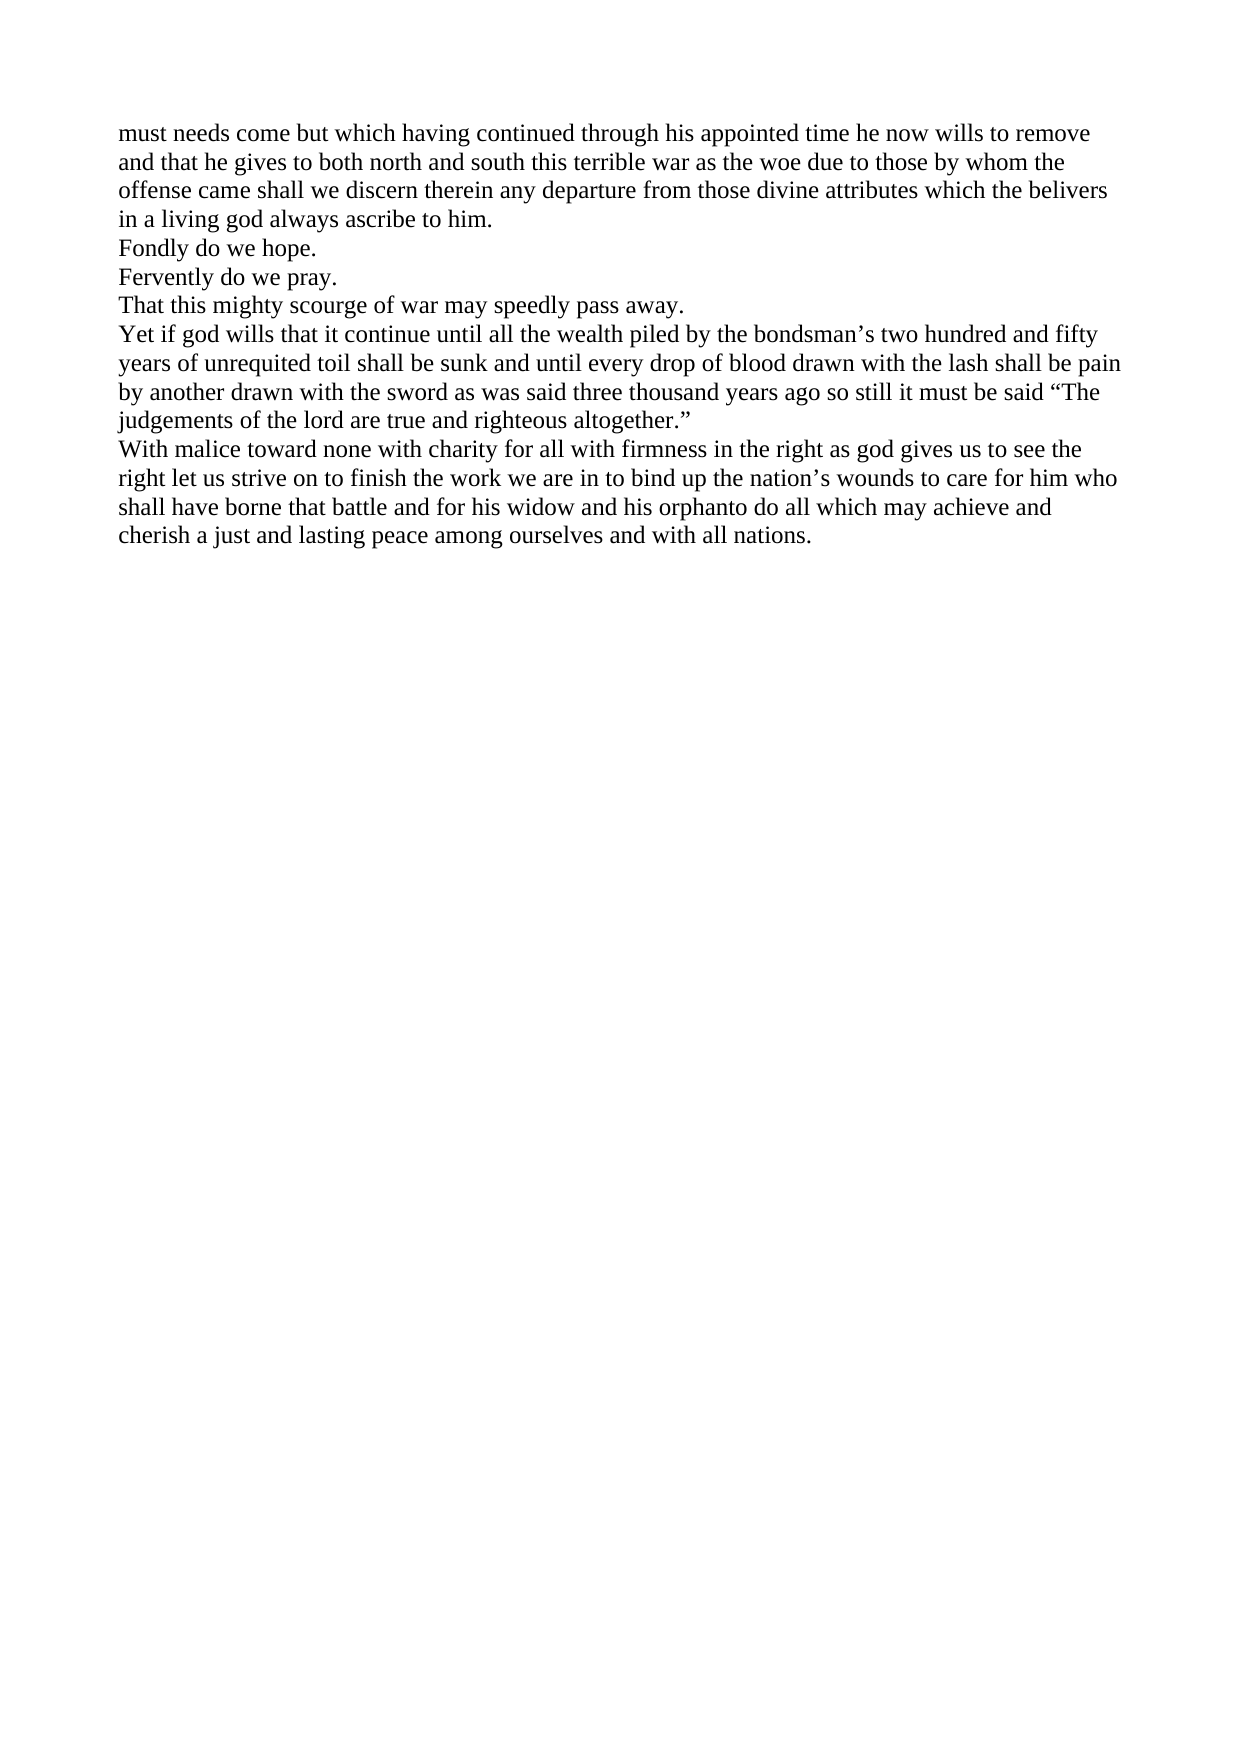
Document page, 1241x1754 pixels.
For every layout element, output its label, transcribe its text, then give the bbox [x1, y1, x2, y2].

text Yet if god wills that it continue until all the wealth piled by the bondsman’s two hundred and fifty years of unrequited toil shall be sunk and until every drop of blood drawn with the lash shall be pain by another drawn with the sword as was said three thousand years ago so still it must be said “The judgements of the lord are true and righteous altogether.” [118, 319, 1122, 434]
text must needs come but which having continued through his appointed time he now wills to remove and that he gives to both north and south this terrible war as the woe due to those by whom the offense came shall we discern therein any departure from those divine attributes which the belivers in a living god always ascribe to him. [118, 118, 1122, 233]
text That this mighty scourge of war may speedly pass away. [118, 291, 1122, 319]
text Fervently do we pray. [118, 262, 1122, 291]
text Fondly do we hope. [118, 233, 1122, 262]
text With malice toward none with charity for all with firmness in the right as god gives us to see the right let us strive on to finish the work we are in to bind up the nation’s wounds to care for him who shall have borne that battle and for his widow and his orphanto do all which may achieve and cherish a just and lasting peace among ourselves and with all nations. [118, 434, 1122, 549]
